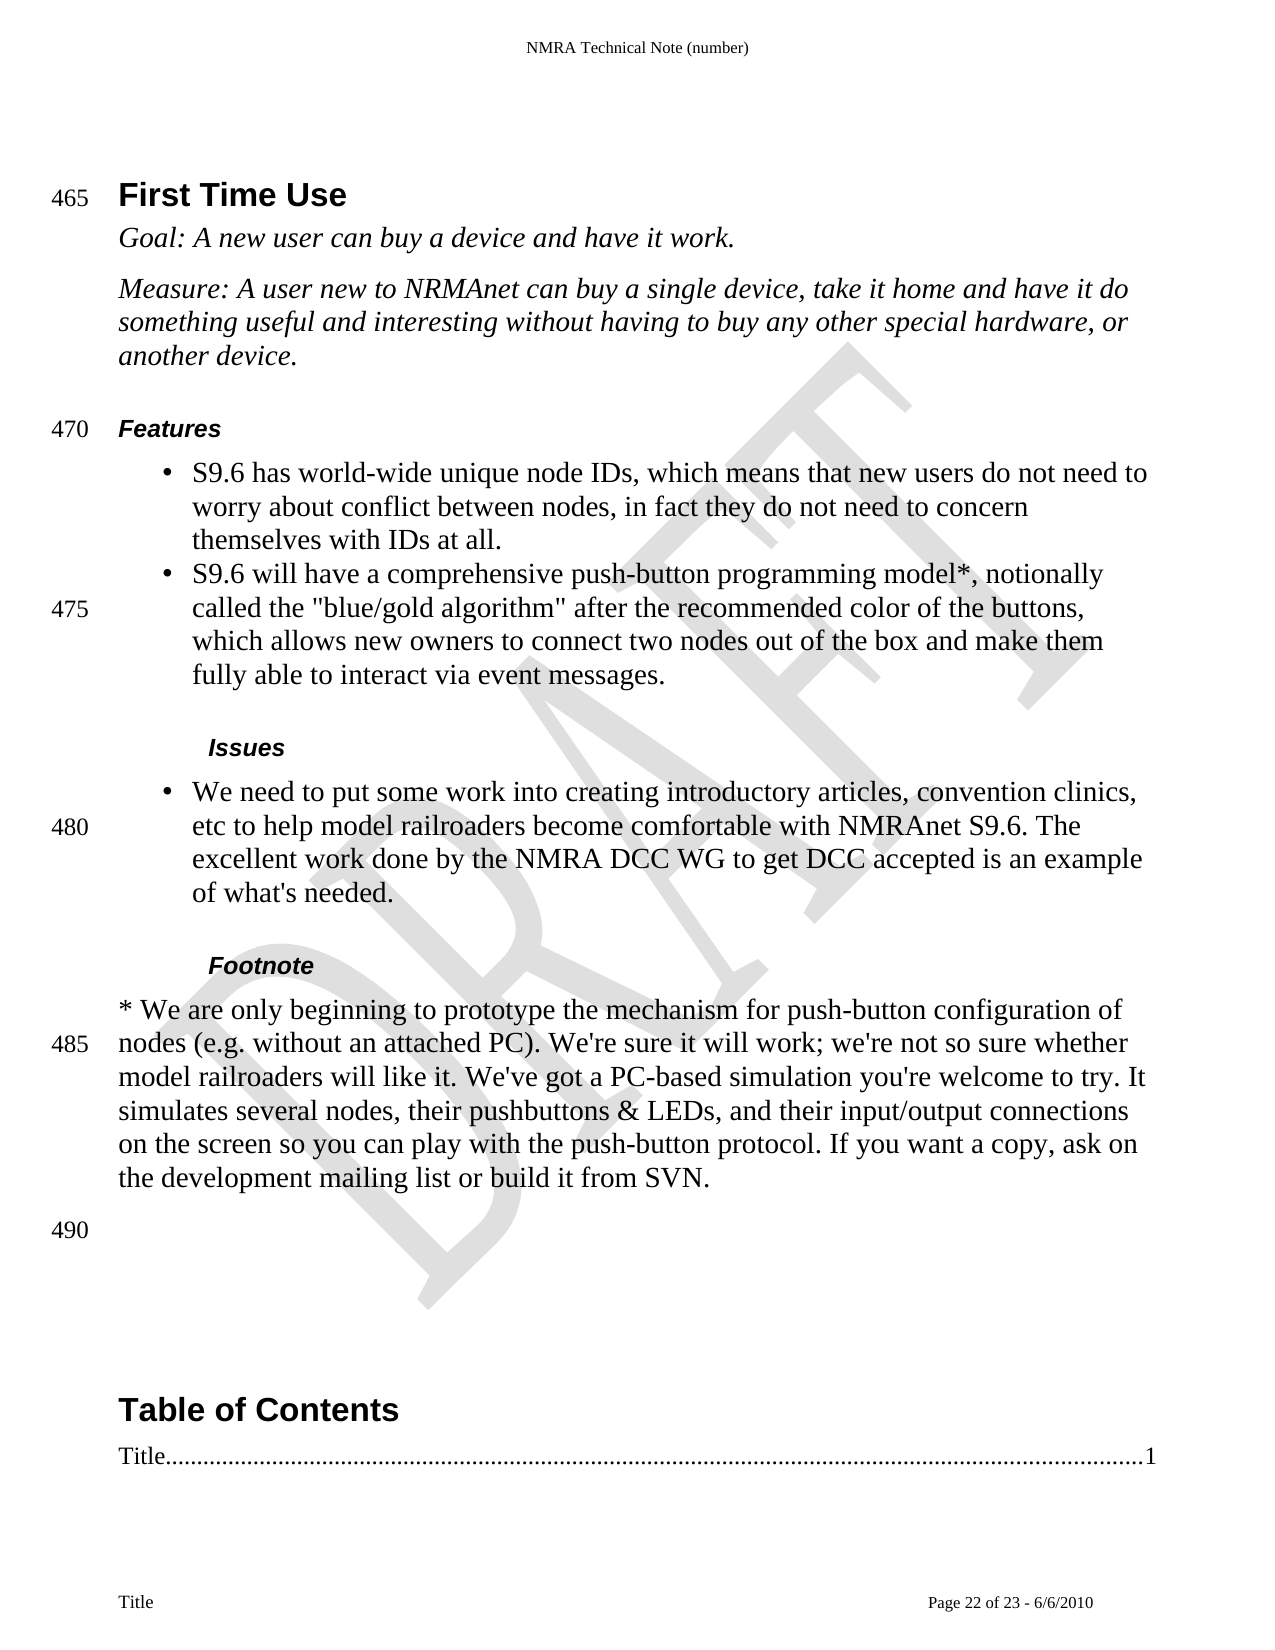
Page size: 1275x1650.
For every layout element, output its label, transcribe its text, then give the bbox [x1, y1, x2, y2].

list S9.6 will have a comprehensive push-button programming model*, notionally called the "blue/gold algorithm" after the recommended color of the buttons, which allows new owners to connect two nodes out of the box and make them fully able to interact via event messages. [665, 556, 1033, 690]
list S9.6 will have a comprehensive push-button programming model*, notionally called the "blue/gold algorithm" after the recommended color of the buttons, which allows new owners to connect two nodes out of the box and make them fully able to interact via event messages. [162, 556, 750, 690]
subtitle [836, 733, 1157, 762]
subtitle Footnote [720, 951, 1157, 979]
text * We are only beginning to prototype the mechanism for push-button configuration of nodes (e.g. without an attached PC). We're sure it will work; we're not so sure whether model railroaders will like it. We've got a PC-based simulation you're welcome to try. It simulates several nodes, their pushbuttons & LEDs, and their input/output connections on the screen so you can play with the push-button protocol. If you want a copy, ask on the development mailing list or build it from SVN. [388, 992, 1157, 1193]
text * We are only beginning to prototype the mechanism for push-button configuration of nodes (e.g. without an attached PC). We're sure it will work; we're not so sure whether model railroaders will like it. We've got a PC-based simulation you're welcome to try. It simulates several nodes, their pushbuttons & LEDs, and their input/output connections on the screen so you can play with the push-button protocol. If you want a copy, ask on the development mailing list or build it from SVN. [118, 992, 346, 1193]
subtitle Features [118, 414, 774, 443]
list We need to put some work into creating introductory articles, convention clinics, etc to help model railroaders become comfortable with NMRAnet S9.6. The excellent work done by the NMRA DCC WG to get DCC accepted is an example of what's needed. [706, 774, 882, 865]
list We need to put some work into creating introductory articles, convention clinics, etc to help model railroaders become comfortable with NMRAnet S9.6. The excellent work done by the NMRA DCC WG to get DCC accepted is an example of what's needed. [832, 774, 1157, 908]
subtitle Table of Contents [118, 1390, 1157, 1428]
list S9.6 has world-wide unique node IDs, which means that new users do not need to worry about conflict between nodes, in fact they do not need to concern themselves with IDs at all. [162, 455, 917, 556]
list S9.6 will have a comprehensive push-button programming model*, notionally called the "blue/gold algorithm" after the recommended color of the buttons, which allows new owners to connect two nodes out of the box and make them fully able to interact via event messages. [960, 556, 1157, 690]
list We need to put some work into creating introductory articles, convention clinics, etc to help model railroaders become comfortable with NMRAnet S9.6. The excellent work done by the NMRA DCC WG to get DCC accepted is an example of what's needed. [162, 774, 669, 908]
text Title 1 [118, 1441, 1157, 1469]
subtitle Footnote [118, 951, 244, 979]
subtitle [818, 414, 1157, 443]
subtitle [783, 432, 804, 443]
subtitle Issues [118, 733, 568, 762]
subtitle Footnote [555, 951, 718, 979]
list We need to put some work into creating introductory articles, convention clinics, etc to help model railroaders become comfortable with NMRAnet S9.6. The excellent work done by the NMRA DCC WG to get DCC accepted is an example of what's needed. [366, 828, 509, 908]
text Goal: A new user can buy a device and have it work. [118, 220, 1157, 253]
subtitle [646, 733, 822, 762]
subtitle First Time Use [118, 175, 1157, 213]
subtitle [568, 733, 633, 762]
list We need to put some work into creating introductory articles, convention clinics, etc to help model railroaders become comfortable with NMRAnet S9.6. The excellent work done by the NMRA DCC WG to get DCC accepted is an example of what's needed. [670, 825, 816, 908]
text Measure: A user new to NRMAnet can buy a single device, take it home and have it do something useful and interesting without having to buy any other special hardware, or another device. [118, 271, 1157, 372]
subtitle Footnote [457, 951, 507, 977]
list We need to put some work into creating introductory articles, convention clinics, etc to help model railroaders become comfortable with NMRAnet S9.6. The excellent work done by the NMRA DCC WG to get DCC accepted is an example of what's needed. [597, 774, 701, 854]
text * We are only beginning to prototype the mechanism for push-button configuration of nodes (e.g. without an attached PC). We're sure it will work; we're not so sure whether model railroaders will like it. We've got a PC-based simulation you're welcome to try. It simulates several nodes, their pushbuttons & LEDs, and their input/output connections on the screen so you can play with the push-button protocol. If you want a copy, ask on the development mailing list or build it from SVN. [214, 992, 494, 1193]
list S9.6 has world-wide unique node IDs, which means that new users do not need to worry about conflict between nodes, in fact they do not need to concern themselves with IDs at all. [859, 455, 1157, 556]
subtitle Footnote [322, 951, 442, 979]
